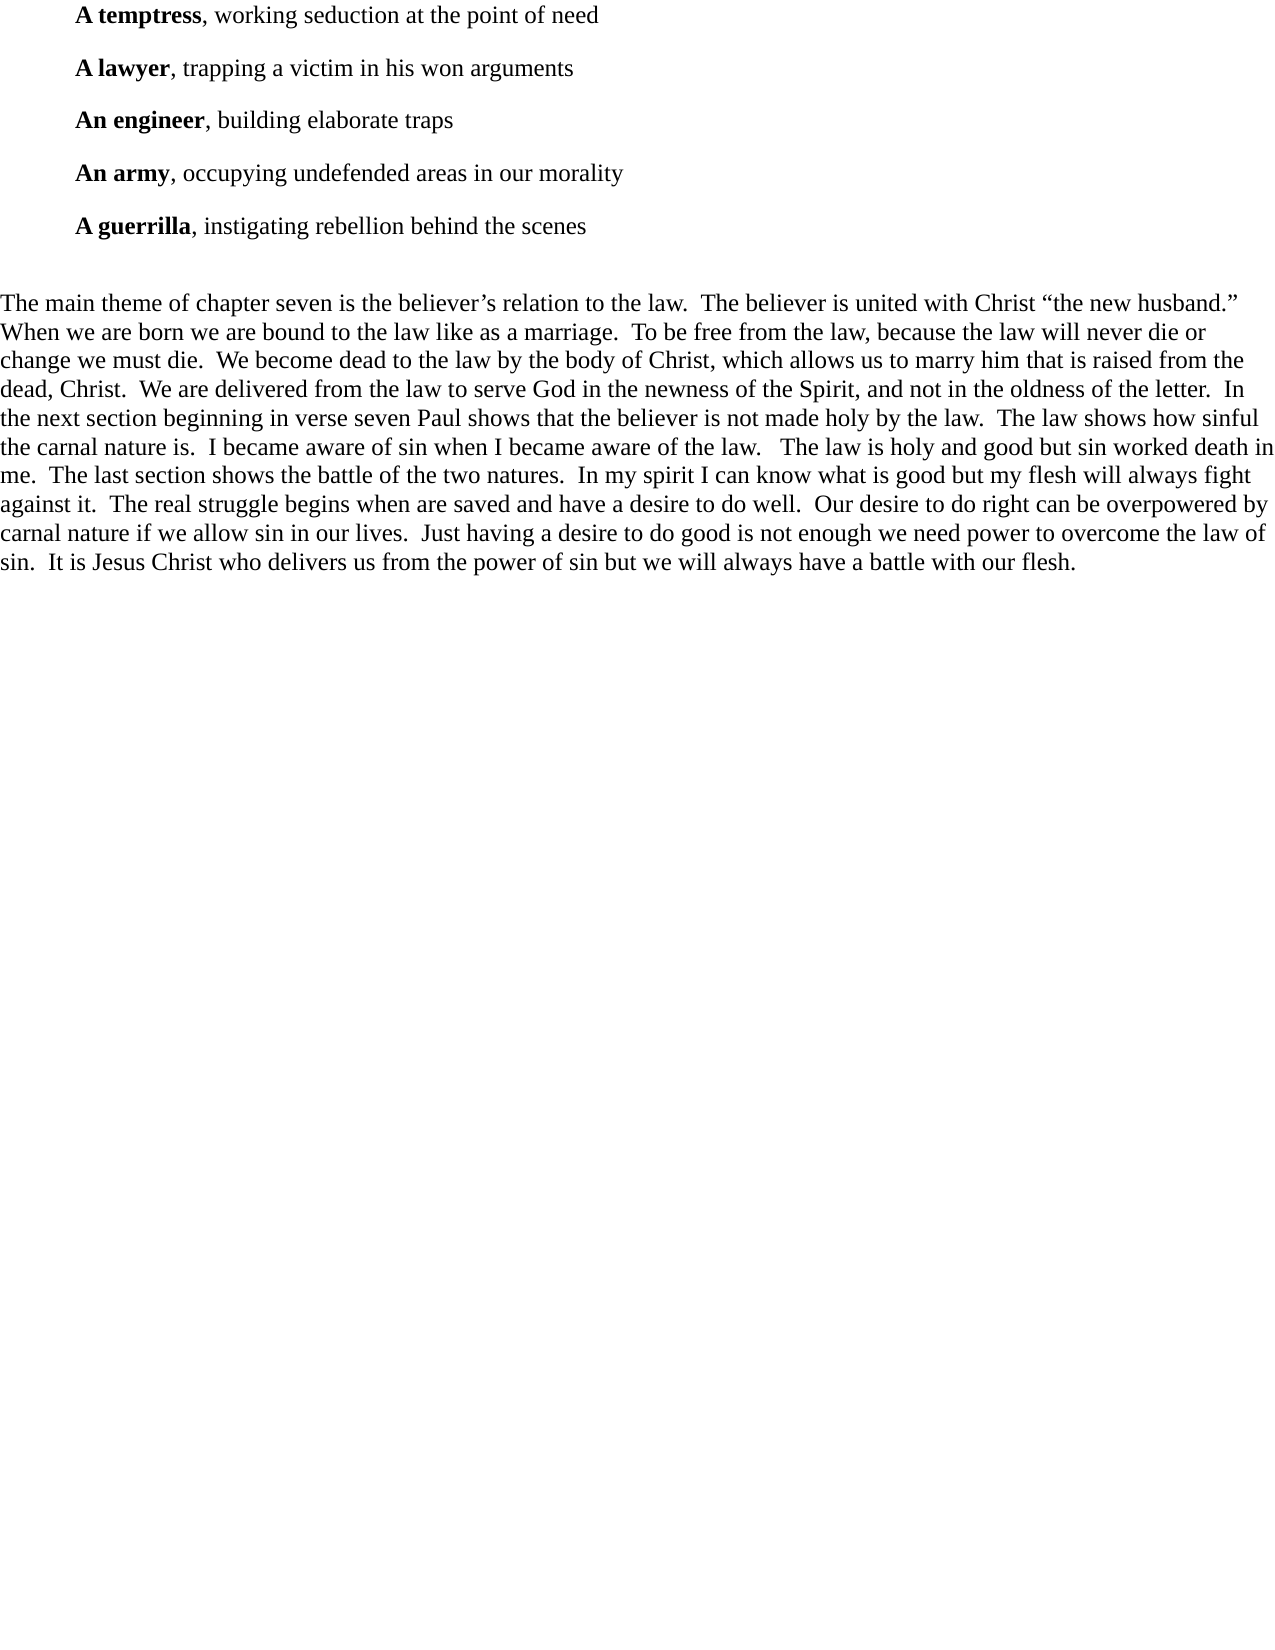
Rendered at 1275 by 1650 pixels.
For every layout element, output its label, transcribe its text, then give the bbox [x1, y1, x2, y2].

text A lawyer, trapping a victim in his won arguments [0, 53, 1275, 82]
text A guerrilla, instigating rebellion behind the scenes [0, 211, 1275, 240]
text An army, occupying undefended areas in our morality [0, 158, 1275, 187]
text The main theme of chapter seven is the believer’s relation to the law. The believer is united with Christ “the new husband.” When we are born we are bound to the law like as a marriage. To be free from the law, because the law will never die or change we must die. We become dead to the law by the body of Christ, which allows us to marry him that is raised from the dead, Christ. We are delivered from the law to serve God in the newness of the Spirit, and not in the oldness of the letter. In the next section beginning in verse seven Paul shows that the believer is not made holy by the law. The law shows how sinful the carnal nature is. I became aware of sin when I became aware of the law. The law is holy and good but sin worked death in me. The last section shows the battle of the two natures. In my spirit I can know what is good but my flesh will always fight against it. The real struggle begins when are saved and have a desire to do well. Our desire to do right can be overpowered by carnal nature if we allow sin in our lives. Just having a desire to do good is not enough we need power to overcome the law of sin. It is Jesus Christ who delivers us from the power of sin but we will always have a battle with our flesh. [0, 288, 1275, 576]
text A temptress, working seduction at the point of need [0, 0, 1275, 29]
text An engineer, building elaborate traps [0, 106, 1275, 134]
